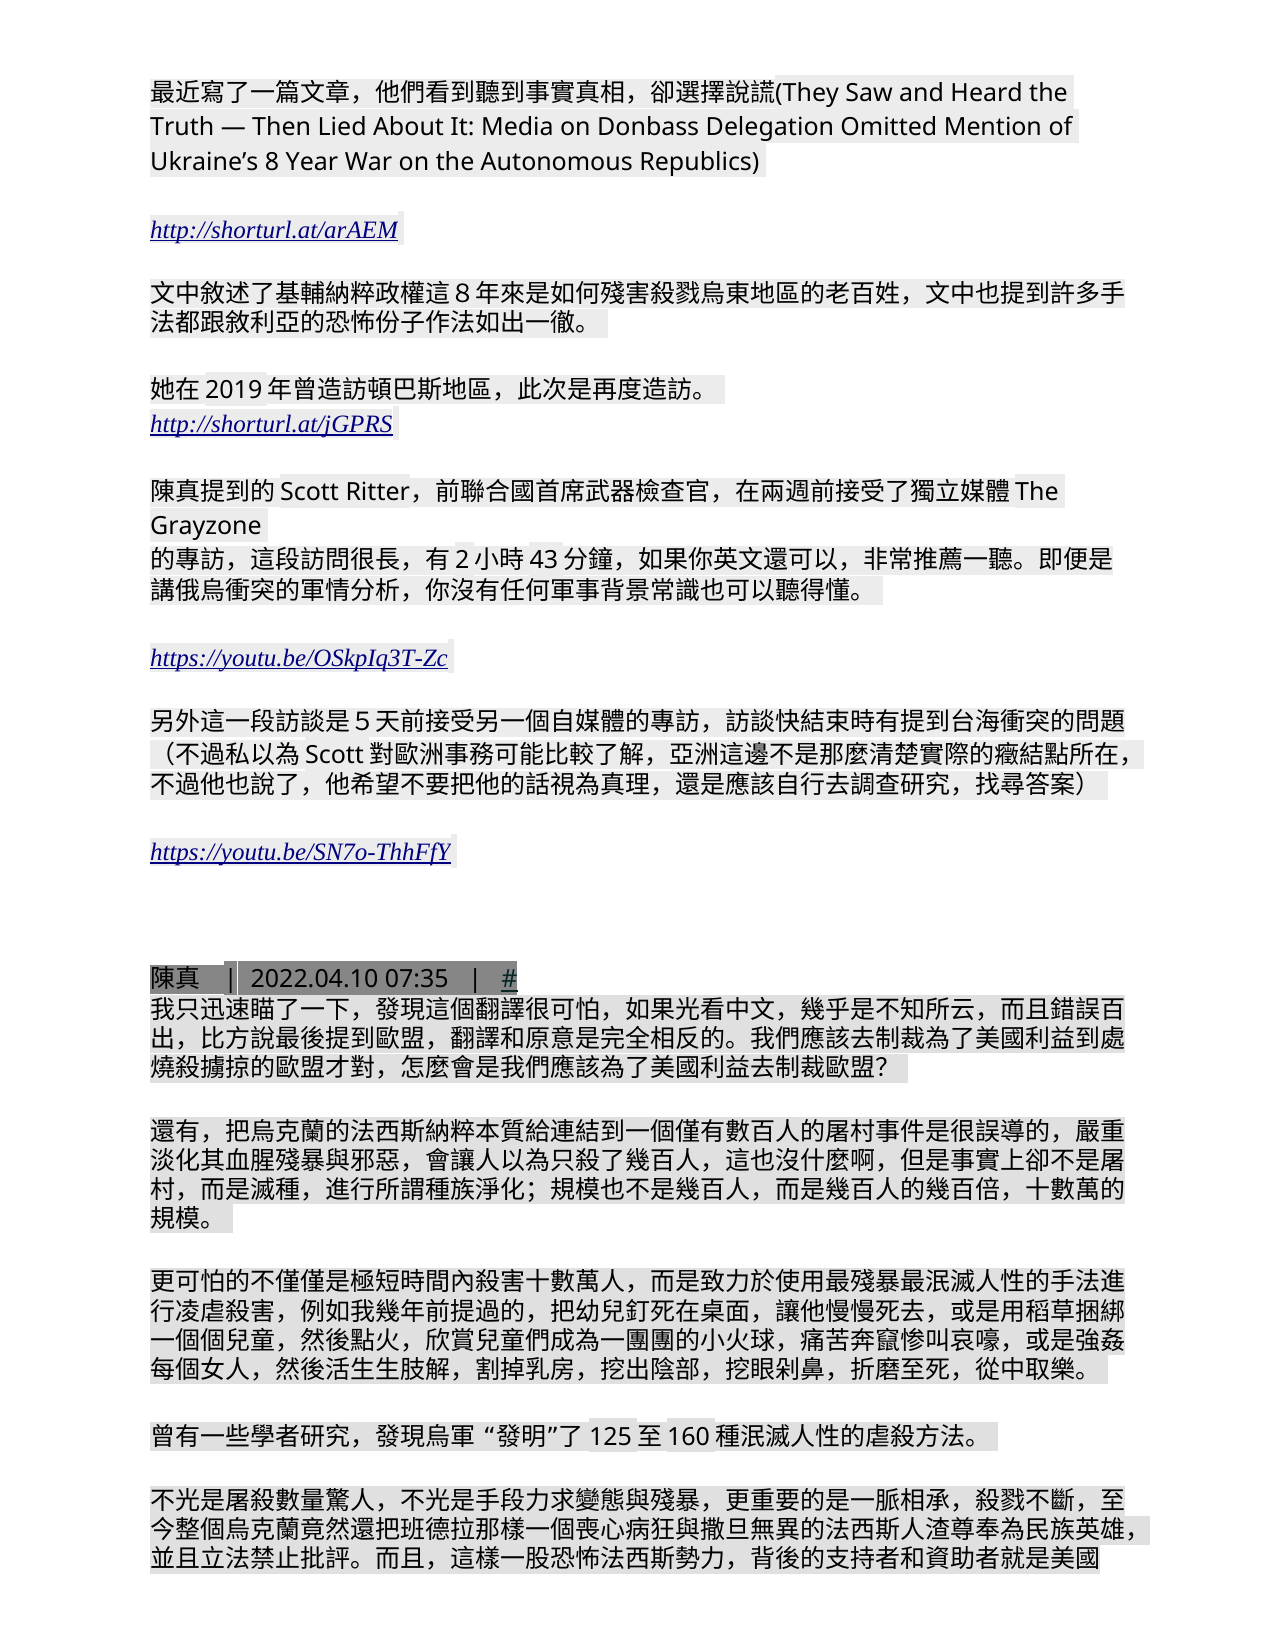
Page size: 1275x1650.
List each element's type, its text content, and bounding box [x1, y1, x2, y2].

text 我只迅速瞄了一下，發現這個翻譯很可怕，如果光看中文，幾乎是不知所云，而且錯誤百出，比方說最後提到歐盟，翻譯和原意是完全相反的。我們應該去制裁為了美國利益到處燒殺擄掠的歐盟才對，怎麼會是我們應該為了美國利益去制裁歐盟？ 還有，把烏克蘭的法西斯納粹本質給連結到一個僅有數百人的屠村事件是很誤導的，嚴重淡化其血腥殘暴與邪惡，會讓人以為只殺了幾百人，這也沒什麼啊，但是事實上卻不是屠村，而是滅種，進行所謂種族淨化；規模也不是幾百人，而是幾百人的幾百倍，十數萬的規模。 更可怕的不僅僅是極短時間內殺害十數萬人，而是致力於使用最殘暴最泯滅人性的手法進行凌虐殺害，例如我幾年前提過的，把幼兒釘死在桌面，讓他慢慢死去，或是用稻草捆綁一個個兒童，然後點火，欣賞兒童們成為一團團的小火球，痛苦奔竄惨叫哀嚎，或是強姦每個女人，然後活生生肢解，割掉乳房，挖出陰部，挖眼剁鼻，折磨至死，從中取樂。 曾有一些學者研究，發現烏軍 “發明”了125至160種泯滅人性的虐殺方法。 不光是屠殺數量驚人，不光是手段力求變態與殘暴，更重要的是一脈相承，殺戮不斷，至今整個烏克蘭竟然還把班德拉那樣一個喪心病狂與撒旦無異的法西斯人渣尊奉為民族英雄，並且立法禁止批評。而且，這樣一股恐怖法西斯勢力，背後的支持者和資助者就是美國CIA和英國的MI6。 幾年前，我曾多次強烈推薦大家去看波蘭導演 Wojciech Smarzowski 的一部片叫做 "Wołyń" (Volhynia, 沃倫），犯下這個十萬人死亡的種族大屠殺的政治軍事組織，就是現在這個由美國一手扶植的烏克蘭法西斯軍事政權的前身與歷史傳承。這些法西斯血腥人渣，就是主流媒體所謂的民主自由的人士。 有一件事我印象很深，大約是七、八年前，在一次國際會議場合，普京對著美國官員說：“你說，這些蒙著臉到處殺小孩殺婦孺的人是在追求民主自由？” 很忙很累，身心俱疲，有空再多寫。 [150, 995, 1125, 1574]
text 陳真 | 2022.04.10 07:35 | # [150, 961, 1125, 995]
text 我上傳了陳真提到的電影，2016年，波蘭導演 Wojciech Smarzowski 的 "Wołyń" (Volhynia, 沃倫） 台灣當初上映時是翻譯成仇恨（英文片名hatred) 畫質沒有很好，有中文字幕。湊合著看吧。影片約兩小時半。 https://odysee.com/wolyn:d 當初看的時候，以為電影裡的殺人畫面是導演刻意要突出戲劇性，才拍得這樣慘絕人寰，後來查找一些資料時，才知道那些殺人手法都是真實發生過的。 另外如果你注意電影裡的某些"符號"，在現在的烏克蘭納粹政權的很多集會場合遊行都可以看到。 板上之前有人介紹過一位加拿大的獨立記者Eva Karene Bartlett(她自述為人權活動者和部落客） 最近寫了一篇文章，他們看到聽到事實真相，卻選擇說謊(They Saw and Heard the Truth — Then Lied About It: Media on Donbass Delegation Omitted Mention of Ukraine’s 8 Year War on the Autonomous Republics) http://shorturl.at/arAEM 文中敘述了基輔納粹政權這８年來是如何殘害殺戮烏東地區的老百姓，文中也提到許多手法都跟敘利亞的恐怖份子作法如出一徹。 她在2019年曾造訪頓巴斯地區，此次是再度造訪。 http://shorturl.at/jGPRS 陳真提到的Scott Ritter，前聯合國首席武器檢查官，在兩週前接受了獨立媒體The Grayzone 的專訪，這段訪問很長，有2小時43分鐘，如果你英文還可以，非常推薦一聽。即便是講俄烏衝突的軍情分析，你沒有任何軍事背景常識也可以聽得懂。 https://youtu.be/OSkpIq3T-Zc 另外這一段訪談是５天前接受另一個自媒體的專訪，訪談快結束時有提到台海衝突的問題（不過私以為Scott對歐洲事務可能比較了解，亞洲這邊不是那麼清楚實際的癥結點所在，不過他也說了，他希望不要把他的話視為真理，還是應該自行去調查研究，找尋答案） https://youtu.be/SN7o-ThhFfY [150, 75, 1125, 936]
